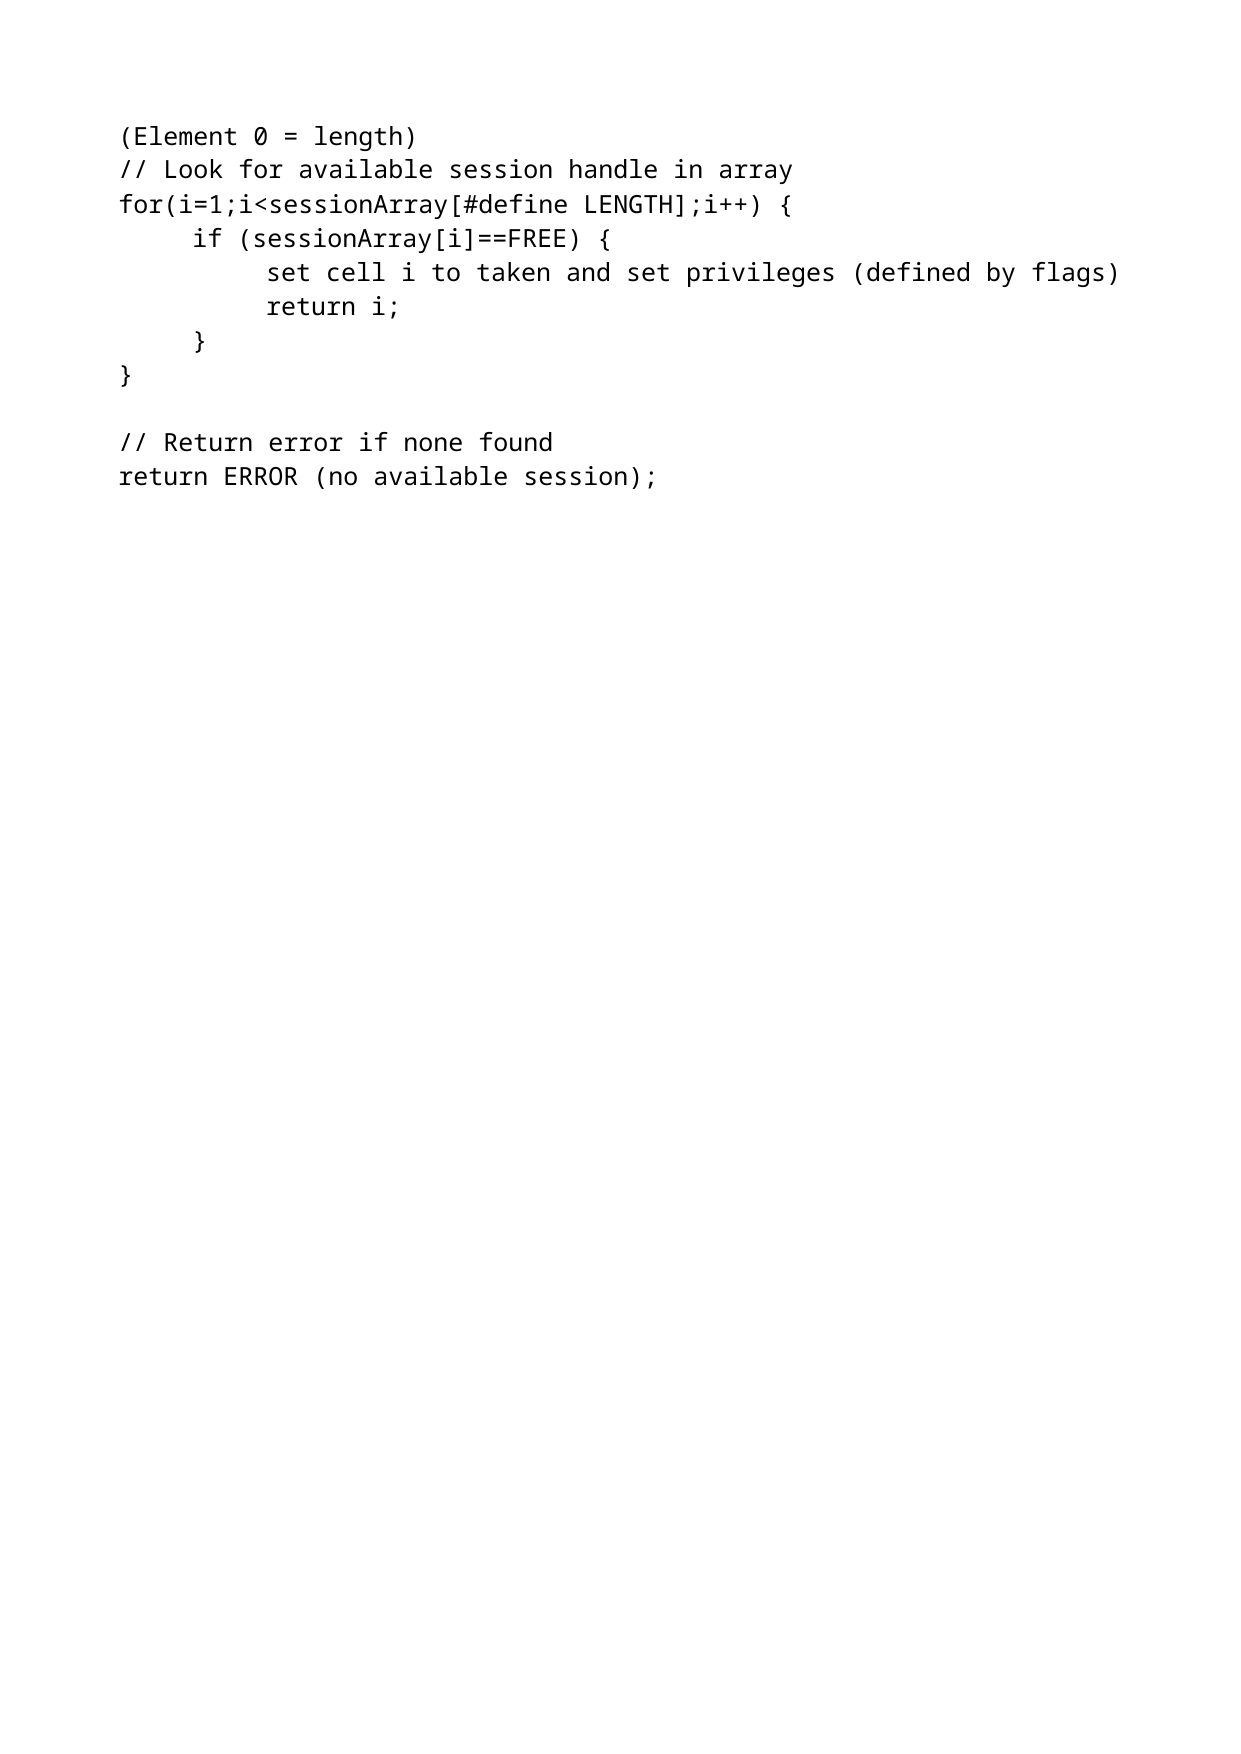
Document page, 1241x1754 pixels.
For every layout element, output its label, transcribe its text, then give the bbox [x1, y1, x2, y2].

text set cell i to taken and set privileges (defined by flags) [118, 254, 1122, 288]
text (Element 0 = length) [118, 118, 1122, 152]
text if (sessionArray[i]==FREE) { [118, 220, 1122, 254]
text } [118, 322, 1122, 357]
text // Return error if none found [118, 425, 1122, 459]
text return ERROR (no available session); [118, 459, 1122, 493]
text // Look for available session handle in array [118, 152, 1122, 186]
text return i; [118, 288, 1122, 322]
text } [118, 357, 1122, 391]
text for(i=1;i<sessionArray[#define LENGTH];i++) { [118, 186, 1122, 220]
